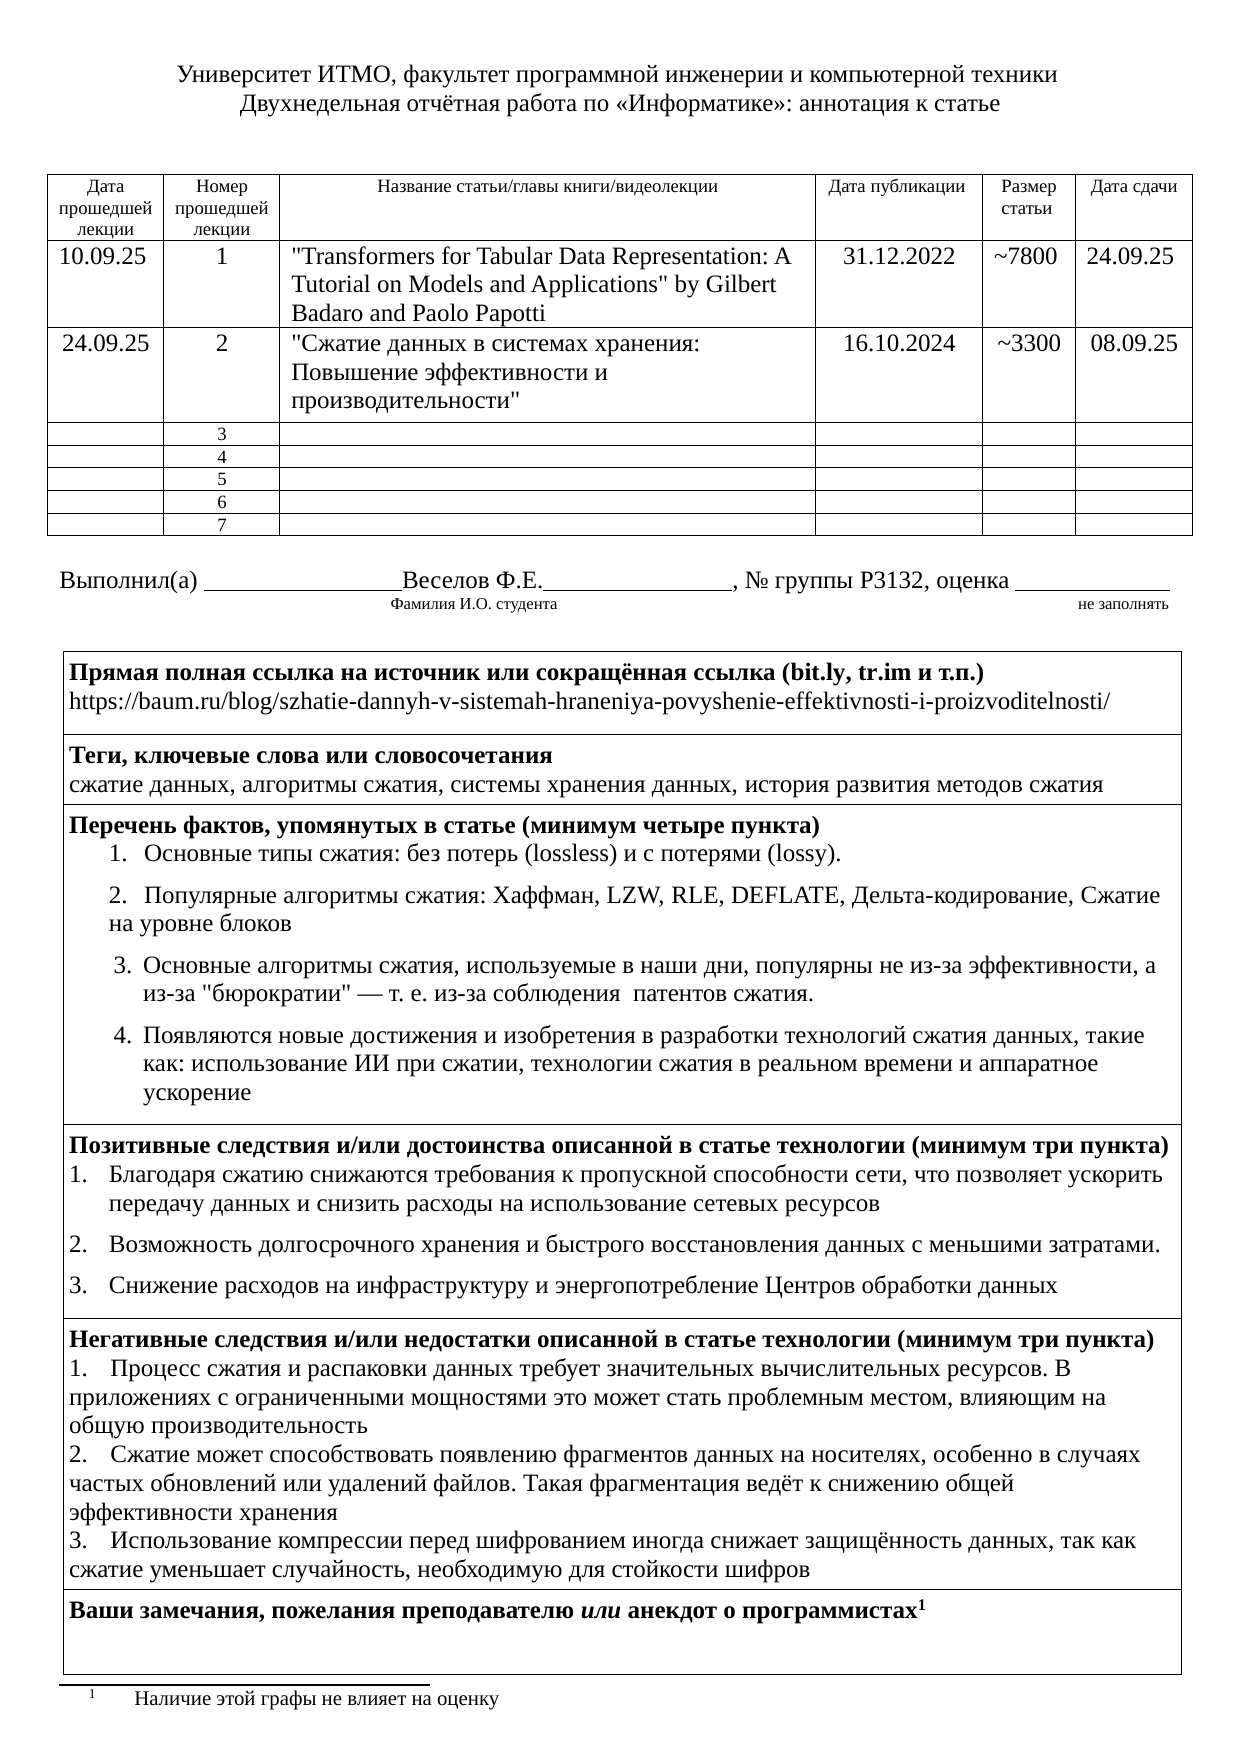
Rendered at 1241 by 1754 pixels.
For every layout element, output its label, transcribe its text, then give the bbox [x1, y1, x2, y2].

table_cell ~3300 [983, 328, 1075, 422]
table_cell [280, 468, 815, 490]
table_cell 6 [164, 491, 279, 512]
table_header Название статьи/главы книги/видеолекции [280, 175, 815, 240]
table_cell [1076, 423, 1192, 445]
table_header Дата публикации [816, 175, 982, 240]
table_cell ~7800 [983, 241, 1075, 327]
table_cell 08.09.25 [1076, 328, 1192, 422]
table_cell [816, 423, 982, 445]
table_cell [983, 446, 1075, 467]
text Двухнедельная отчётная работа по «Информатике»: аннотация к статье [59, 88, 1181, 117]
table_cell [816, 446, 982, 467]
table_cell [48, 423, 163, 445]
table_cell "Сжатие данных в системах хранения: Повышение эффективности и производительности" [280, 328, 815, 422]
table_cell Негативные следствия и/или недостатки описанной в статье технологии (минимум три пункта) Процесс сжатия и распаковки данных требует значительных вычислительных ресурсов. В приложениях с ограниченными мощностями это может стать проблемным местом, влияющим на общую производительность Сжатие может способствовать появлению фрагментов данных на носителях, особенно в случаях частых обновлений или удалений файлов. Такая фрагментация ведёт к снижению общей эффективности хранения Использование компрессии перед шифрованием иногда снижает защищённость данных, так как сжатие уменьшает случайность, необходимую для стойкости шифров [64, 1319, 1181, 1589]
table_cell 10.09.25 [48, 241, 163, 327]
table_header Дата прошедшей лекции [48, 175, 163, 240]
table_cell [1076, 514, 1192, 535]
table_cell Перечень фактов, упомянутых в статье (минимум четыре пункта) Основные типы сжатия: без потерь (lossless) и с потерями (lossy). Популярные алгоритмы сжатия: Хаффман, LZW, RLE, DEFLATE, Дельта-кодирование, Сжатие на уровне блоков Основные алгоритмы сжатия, используемые в наши дни, популярны не из-за эффективности, а из-за "бюрократии" — т. е. из-за соблюдения патентов сжатия. Появляются новые достижения и изобретения в разработки технологий сжатия данных, такие как: использование ИИ при сжатии, технологии сжатия в реальном времени и аппаратное ускорение [64, 805, 1181, 1124]
table_cell [1076, 491, 1192, 512]
table_cell [48, 514, 163, 535]
table_cell [983, 514, 1075, 535]
table_cell 5 [164, 468, 279, 490]
table_cell [280, 491, 815, 512]
table_cell 24.09.25 [1076, 241, 1192, 327]
table_header Номер прошедшей лекции [164, 175, 279, 240]
table_cell 3 [164, 423, 279, 445]
table_cell "Transformers for Tabular Data Representation: A Tutorial on Models and Applications" by Gilbert Badaro and Paolo Papotti [280, 241, 815, 327]
table_cell Позитивные следствия и/или достоинства описанной в статье технологии (минимум три пункта) Благодаря сжатию снижаются требования к пропускной способности сети, что позволяет ускорить передачу данных и снизить расходы на использование сетевых ресурсов Возможность долгосрочного хранения и быстрого восстановления данных с меньшими затратами. Снижение расходов на инфраструктуру и энергопотребление Центров обработки данных [64, 1125, 1181, 1317]
table_cell 24.09.25 [48, 328, 163, 422]
text Фамилия И.О. студента не заполнять [59, 594, 1181, 622]
table_cell 4 [164, 446, 279, 467]
table_cell [816, 468, 982, 490]
table_cell 31.12.2022 [816, 241, 982, 327]
table_cell Ваши замечания, пожелания преподавателю или анекдот о программистах [64, 1590, 1181, 1674]
table_cell [983, 491, 1075, 512]
table_cell [816, 514, 982, 535]
table_cell [983, 468, 1075, 490]
table_cell [280, 514, 815, 535]
table_cell [48, 491, 163, 512]
table_header Дата сдачи [1076, 175, 1192, 240]
table_cell [280, 423, 815, 445]
table_header Размер статьи [983, 175, 1075, 240]
table_cell [816, 491, 982, 512]
text Выполнил(а) Веселов Ф.Е. , № группы P3132, оценка [59, 565, 1181, 594]
table_cell [280, 446, 815, 467]
text Университет ИТМО, факультет программной инженерии и компьютерной техники [59, 59, 1181, 88]
table_cell [48, 446, 163, 467]
table_cell 7 [164, 514, 279, 535]
table_cell [983, 423, 1075, 445]
table_cell Теги, ключевые слова или словосочетания сжатие данных, алгоритмы сжатия, системы хранения данных, история развития методов сжатия [64, 735, 1181, 803]
table_cell 2 [164, 328, 279, 422]
table_cell [1076, 446, 1192, 467]
table_cell [1076, 468, 1192, 490]
table_cell 1 [164, 241, 279, 327]
table_cell [48, 468, 163, 490]
table_cell 16.10.2024 [816, 328, 982, 422]
table_header Прямая полная ссылка на источник или сокращённая ссылка (bit.ly, tr.im и т.п.) https://baum.ru/blog/szhatie-dannyh-v-sistemah-hraneniya-povyshenie-effektivnosti-i-proizvoditelnosti/ [64, 652, 1181, 734]
